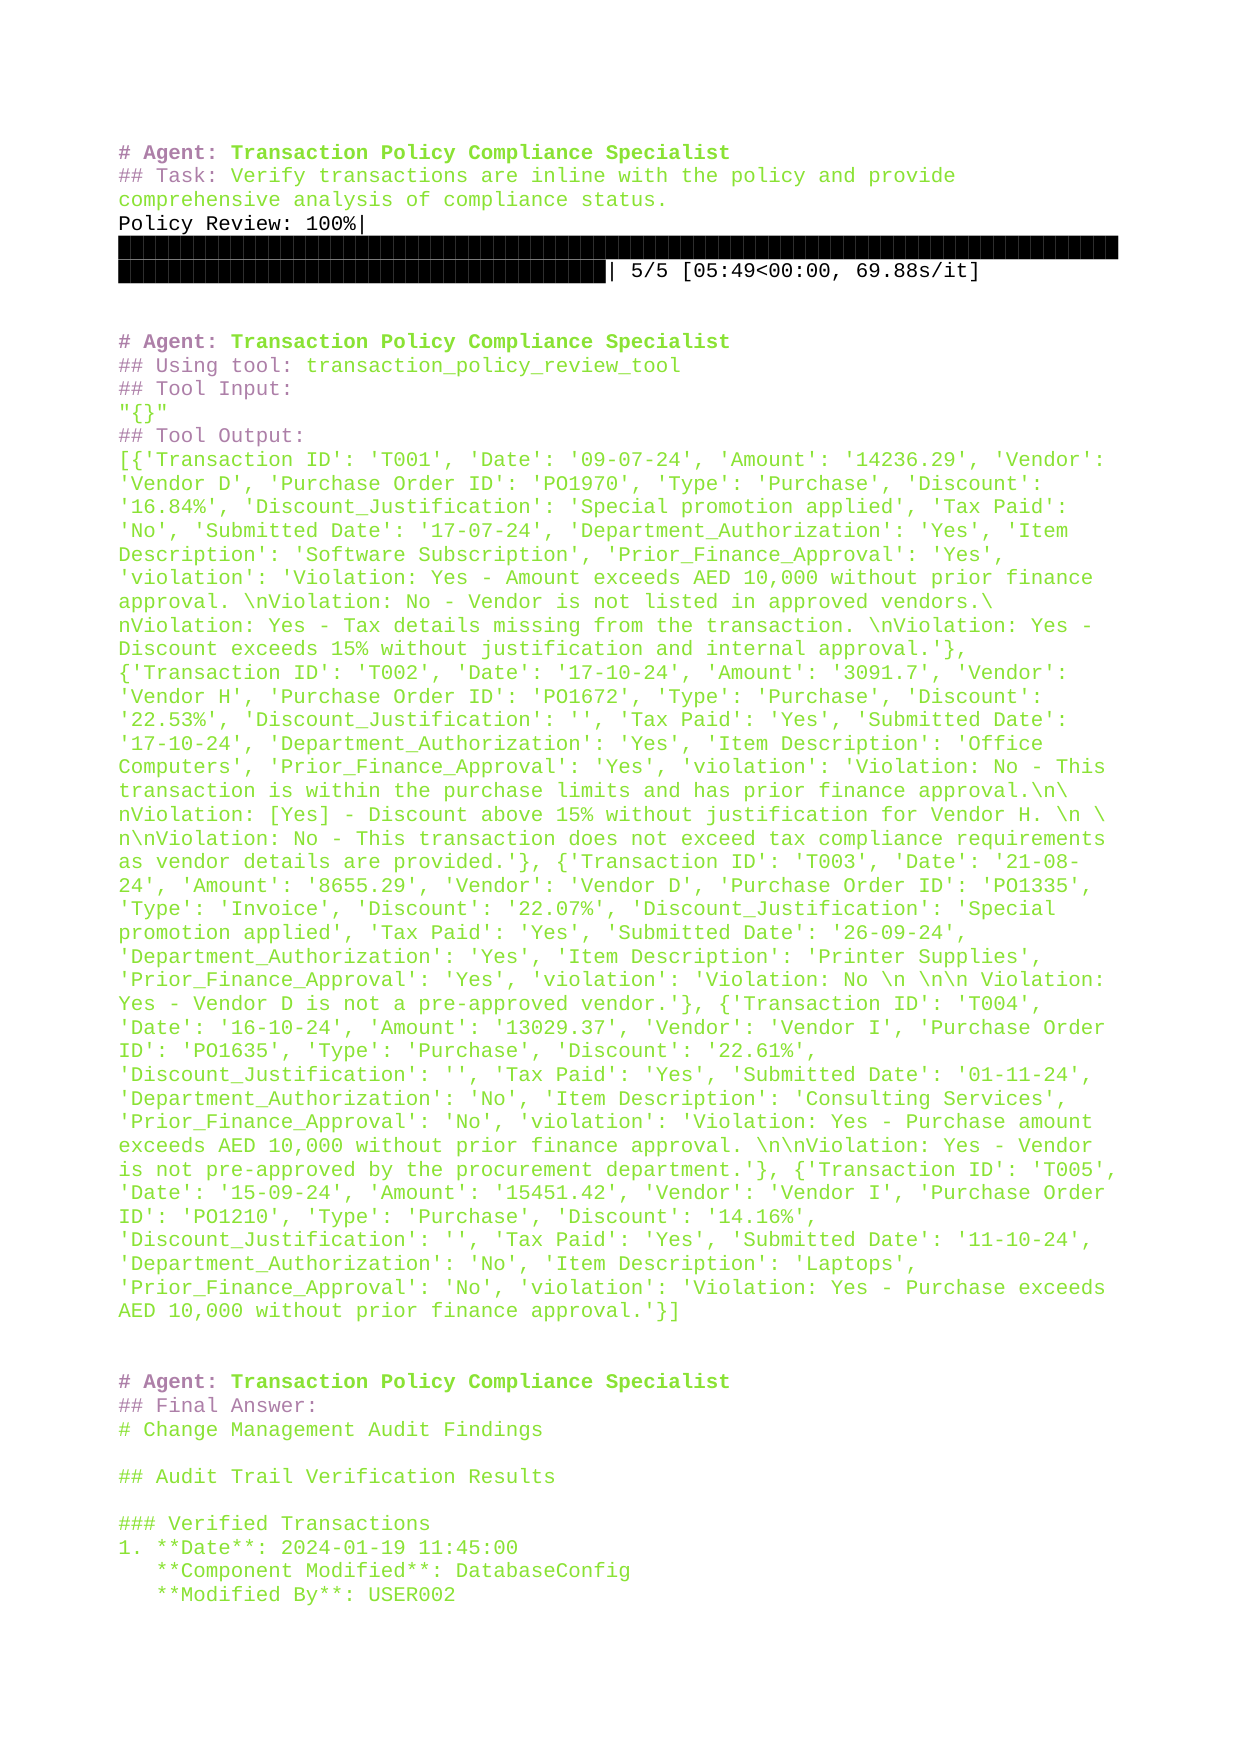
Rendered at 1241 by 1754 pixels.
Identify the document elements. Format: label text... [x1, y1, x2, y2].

text ## Final Answer: [118, 1395, 1122, 1419]
text 1. **Date**: 2024-01-19 11:45:00 [118, 1537, 1122, 1561]
text ## Audit Trail Verification Results [118, 1466, 1122, 1489]
text # Agent: Transaction Policy Compliance Specialist [118, 331, 1122, 354]
text "{}" [118, 402, 1122, 426]
text Policy Review: 100%|███████████████████████████████████████████████████████████████████████████████████████████████████████████████████████| 5/5 [05:49<00:00, 69.88s/it] [118, 213, 1122, 284]
text ## Tool Input: [118, 378, 1122, 402]
text # Change Management Audit Findings [118, 1419, 1122, 1442]
text ## Using tool: transaction_policy_review_tool [118, 354, 1122, 378]
text # Agent: Transaction Policy Compliance Specialist [118, 142, 1122, 165]
text **Modified By**: USER002 [118, 1584, 1122, 1608]
text ## Tool Output: [118, 426, 1122, 449]
text ## Task: Verify transactions are inline with the policy and provide comprehensive analysis of compliance status. [118, 165, 1122, 213]
text [{'Transaction ID': 'T001', 'Date': '09-07-24', 'Amount': '14236.29', 'Vendor': 'Vendor D', 'Purchase Order ID': 'PO1970', 'Type': 'Purchase', 'Discount': '16.84%', 'Discount_Justification': 'Special promotion applied', 'Tax Paid': 'No', 'Submitted Date': '17-07-24', 'Department_Authorization': 'Yes', 'Item Description': 'Software Subscription', 'Prior_Finance_Approval': 'Yes', 'violation': 'Violation: Yes - Amount exceeds AED 10,000 without prior finance approval. \nViolation: No - Vendor is not listed in approved vendors.\nViolation: Yes - Tax details missing from the transaction. \nViolation: Yes - Discount exceeds 15% without justification and internal approval.'}, {'Transaction ID': 'T002', 'Date': '17-10-24', 'Amount': '3091.7', 'Vendor': 'Vendor H', 'Purchase Order ID': 'PO1672', 'Type': 'Purchase', 'Discount': '22.53%', 'Discount_Justification': '', 'Tax Paid': 'Yes', 'Submitted Date': '17-10-24', 'Department_Authorization': 'Yes', 'Item Description': 'Office Computers', 'Prior_Finance_Approval': 'Yes', 'violation': 'Violation: No - This transaction is within the purchase limits and has prior finance approval.\n\nViolation: [Yes] - Discount above 15% without justification for Vendor H. \n \n\nViolation: No - This transaction does not exceed tax compliance requirements as vendor details are provided.'}, {'Transaction ID': 'T003', 'Date': '21-08-24', 'Amount': '8655.29', 'Vendor': 'Vendor D', 'Purchase Order ID': 'PO1335', 'Type': 'Invoice', 'Discount': '22.07%', 'Discount_Justification': 'Special promotion applied', 'Tax Paid': 'Yes', 'Submitted Date': '26-09-24', 'Department_Authorization': 'Yes', 'Item Description': 'Printer Supplies', 'Prior_Finance_Approval': 'Yes', 'violation': 'Violation: No \n \n\n Violation: Yes - Vendor D is not a pre-approved vendor.'}, {'Transaction ID': 'T004', 'Date': '16-10-24', 'Amount': '13029.37', 'Vendor': 'Vendor I', 'Purchase Order ID': 'PO1635', 'Type': 'Purchase', 'Discount': '22.61%', 'Discount_Justification': '', 'Tax Paid': 'Yes', 'Submitted Date': '01-11-24', 'Department_Authorization': 'No', 'Item Description': 'Consulting Services', 'Prior_Finance_Approval': 'No', 'violation': 'Violation: Yes - Purchase amount exceeds AED 10,000 without prior finance approval. \n\nViolation: Yes - Vendor is not pre-approved by the procurement department.'}, {'Transaction ID': 'T005', 'Date': '15-09-24', 'Amount': '15451.42', 'Vendor': 'Vendor I', 'Purchase Order ID': 'PO1210', 'Type': 'Purchase', 'Discount': '14.16%', 'Discount_Justification': '', 'Tax Paid': 'Yes', 'Submitted Date': '11-10-24', 'Department_Authorization': 'No', 'Item Description': 'Laptops', 'Prior_Finance_Approval': 'No', 'violation': 'Violation: Yes - Purchase exceeds AED 10,000 without prior finance approval.'}] [118, 449, 1122, 1324]
text **Component Modified**: DatabaseConfig [118, 1561, 1122, 1584]
text # Agent: Transaction Policy Compliance Specialist [118, 1371, 1122, 1395]
text ### Verified Transactions [118, 1513, 1122, 1537]
